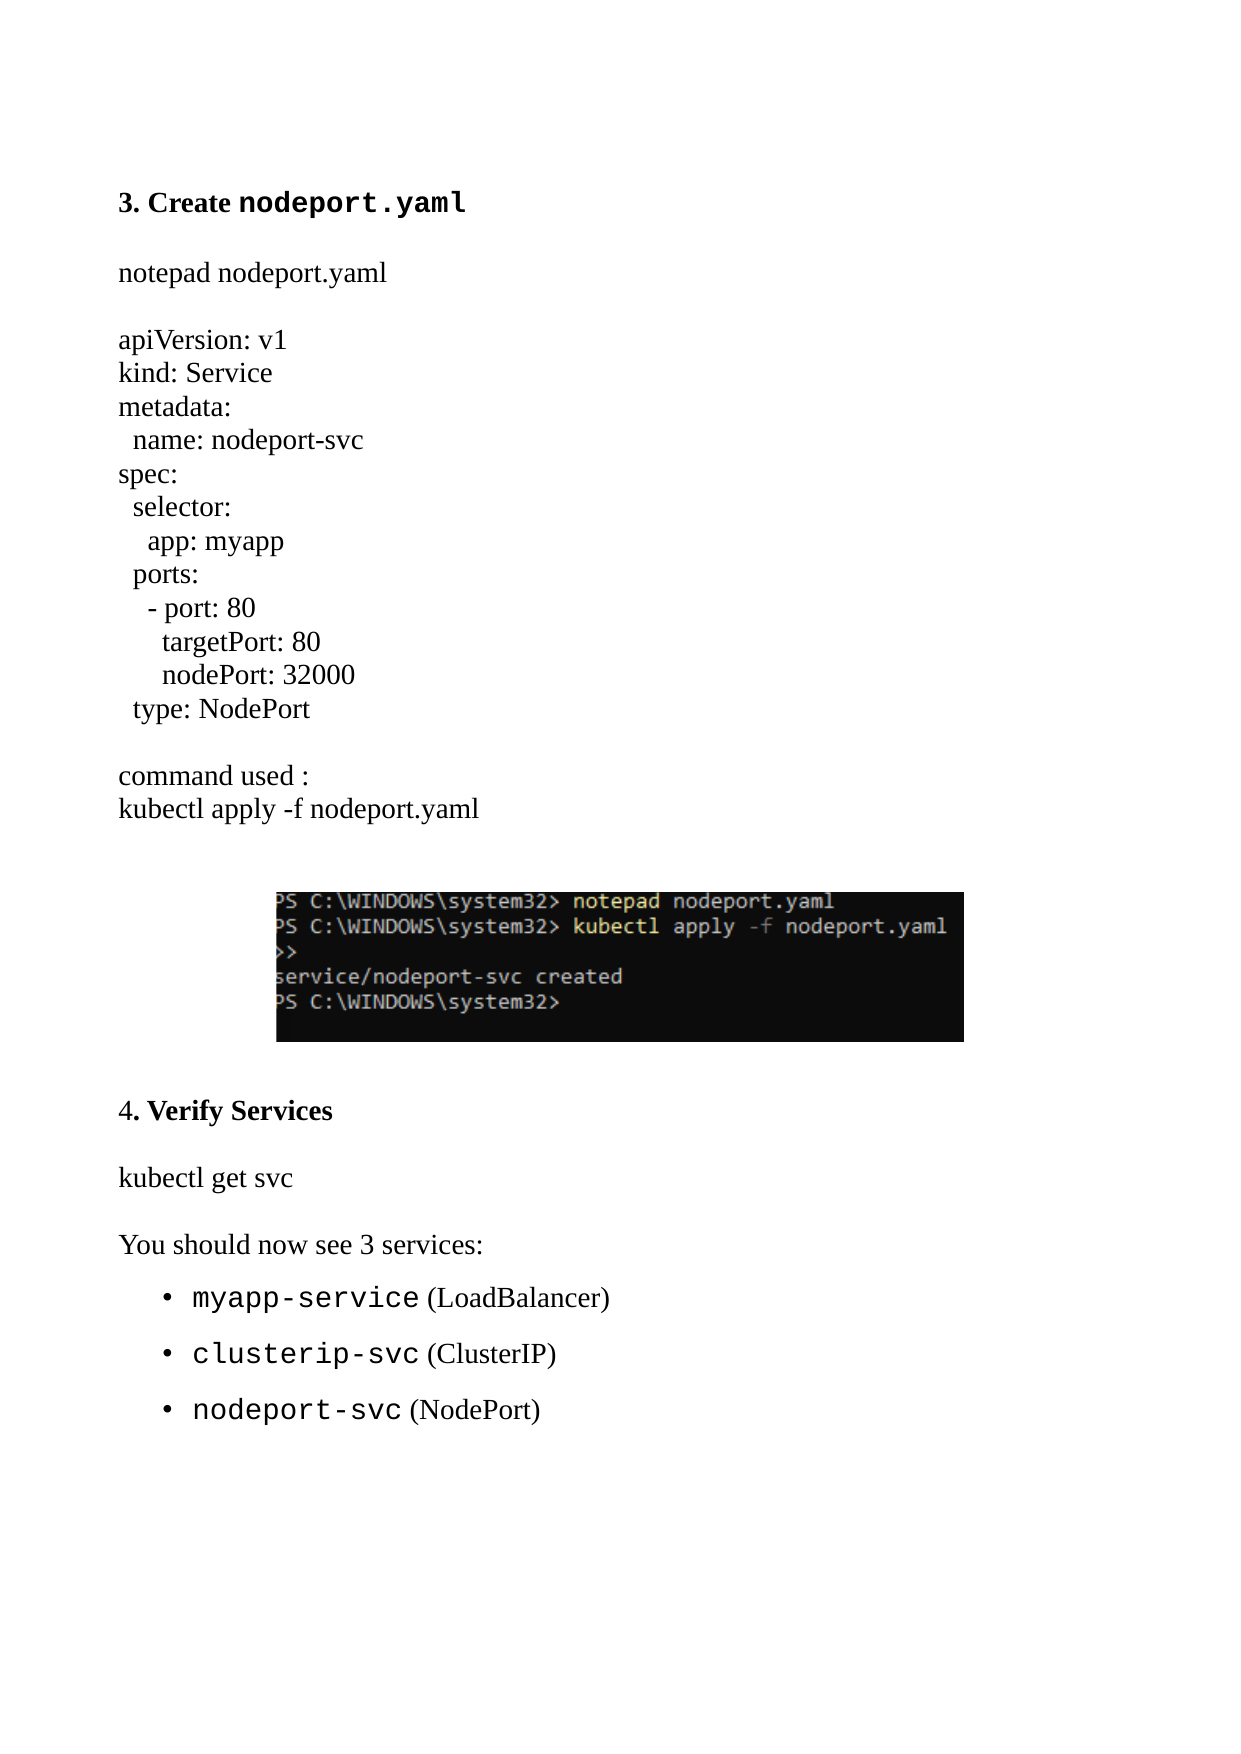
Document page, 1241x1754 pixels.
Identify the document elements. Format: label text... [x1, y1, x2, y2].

text You should now see 3 services: [118, 1227, 1122, 1261]
text ports: [118, 557, 1122, 590]
text type: NodePort [118, 691, 1122, 724]
picture [276, 892, 964, 1042]
text name: nodeport-svc [118, 422, 1122, 456]
text metadata: [118, 389, 1122, 422]
text kubectl apply -f nodeport.yaml [118, 791, 1122, 825]
text kind: Service [118, 355, 1122, 389]
text notepad nodeport.yaml [118, 255, 1122, 288]
text selector: [118, 489, 1122, 523]
text command used : [118, 758, 1122, 791]
text targetPort: 80 [118, 624, 1122, 657]
text - port: 80 [118, 590, 1122, 624]
list nodeport-svc (NodePort) [162, 1392, 1122, 1428]
list clusterip-svc (ClusterIP) [162, 1337, 1122, 1373]
text app: myapp [118, 523, 1122, 557]
text 4. Verify Services [118, 1093, 1122, 1127]
text 3. Create nodeport.yaml [118, 185, 1122, 221]
text kubectl get svc [118, 1160, 1122, 1194]
text spec: [118, 456, 1122, 489]
text nodePort: 32000 [118, 657, 1122, 691]
text apiVersion: v1 [118, 322, 1122, 355]
list myapp-service (LoadBalancer) [162, 1281, 1122, 1317]
